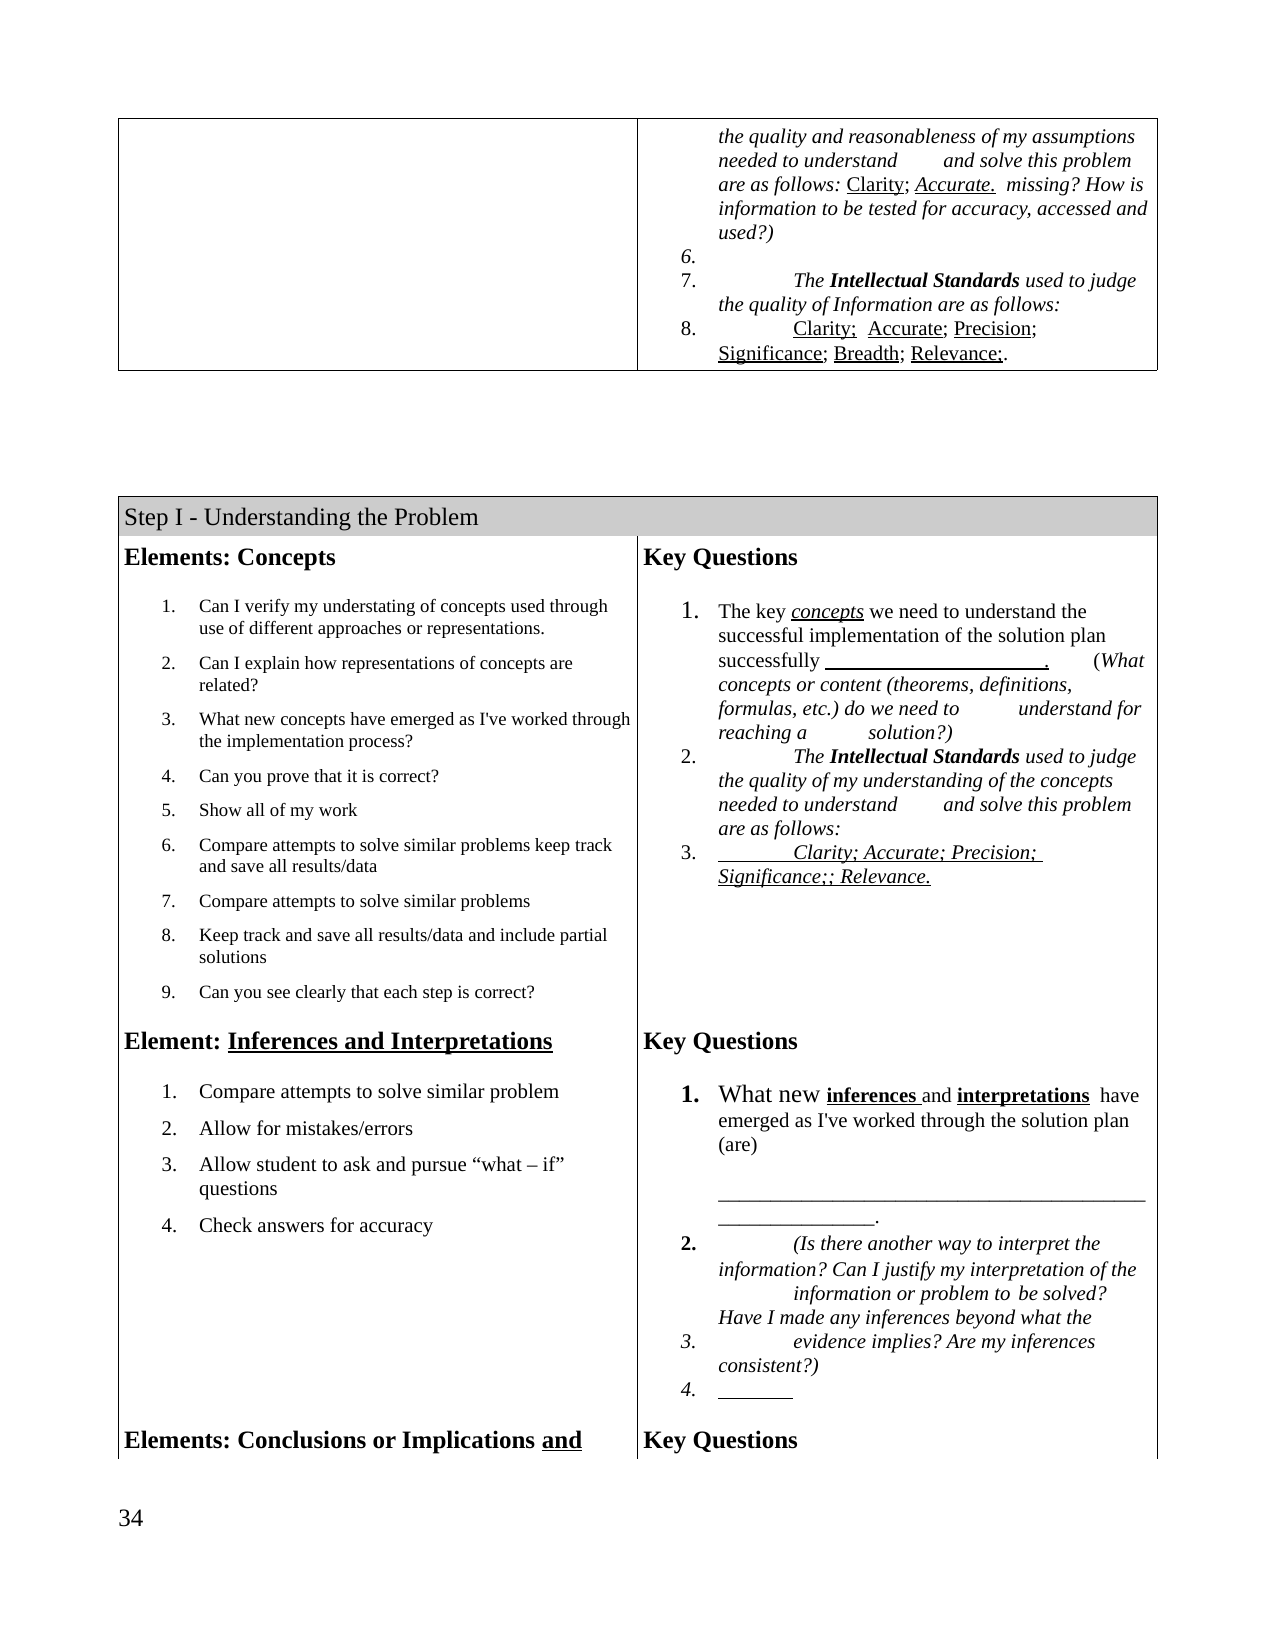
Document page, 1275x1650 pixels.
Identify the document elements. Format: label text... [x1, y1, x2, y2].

table_cell Element: Inferences and Interpretations [119, 1021, 637, 1073]
table_header Step I - Understanding the Problem [119, 497, 1157, 536]
table_cell Can I verify my understating of concepts used through use of different approaches or representations. Can I explain how representations of concepts are related? What new concepts have emerged as I've worked through the implementation process? Can you prove that it is correct? Show all of my work Compare attempts to solve similar problems keep track and save all results/data Compare attempts to solve similar problems Keep track and save all results/data and include partial solutions Can you see clearly that each step is correct? [119, 589, 637, 1021]
table_cell The key concepts we need to understand the successful implementation of the solution plan successfully . (What concepts or content (theorems, definitions, formulas, etc.) do we need to understand for reaching a solution?) The Intellectual Standards used to judge the quality of my understanding of the concepts needed to understand and solve this problem are as follows: Clarity; Accurate; Precision; Significance;; Relevance. [638, 589, 1157, 1021]
table_cell [119, 119, 637, 370]
table_cell Elements: Conclusions or Implications and [119, 1419, 637, 1459]
table_cell Key Questions [638, 536, 1157, 589]
table_cell Elements: Concepts [119, 536, 637, 589]
table_cell Key Questions [638, 1419, 1157, 1459]
table_cell What new inferences and interpretations have emerged as I've worked through the solution plan (are) ________________________________________________________. (Is there another way to interpret the information? Can I justify my interpretation of the information or problem to be solved? Have I made any inferences beyond what the evidence implies? Are my inferences consistent?) [638, 1073, 1157, 1419]
table_cell Key Questions [638, 1021, 1157, 1073]
table_cell Compare attempts to solve similar problem Allow for mistakes/errors Allow student to ask and pursue “what – if” questions Check answers for accuracy [119, 1073, 637, 1419]
table_cell the quality and reasonableness of my assumptions needed to understand and solve this problem are as follows: Clarity; Accurate. missing? How is information to be tested for accuracy, accessed and used?) The Intellectual Standards used to judge the quality of Information are as follows: Clarity; Accurate; Precision; Significance; Breadth; Relevance;. [638, 119, 1157, 370]
